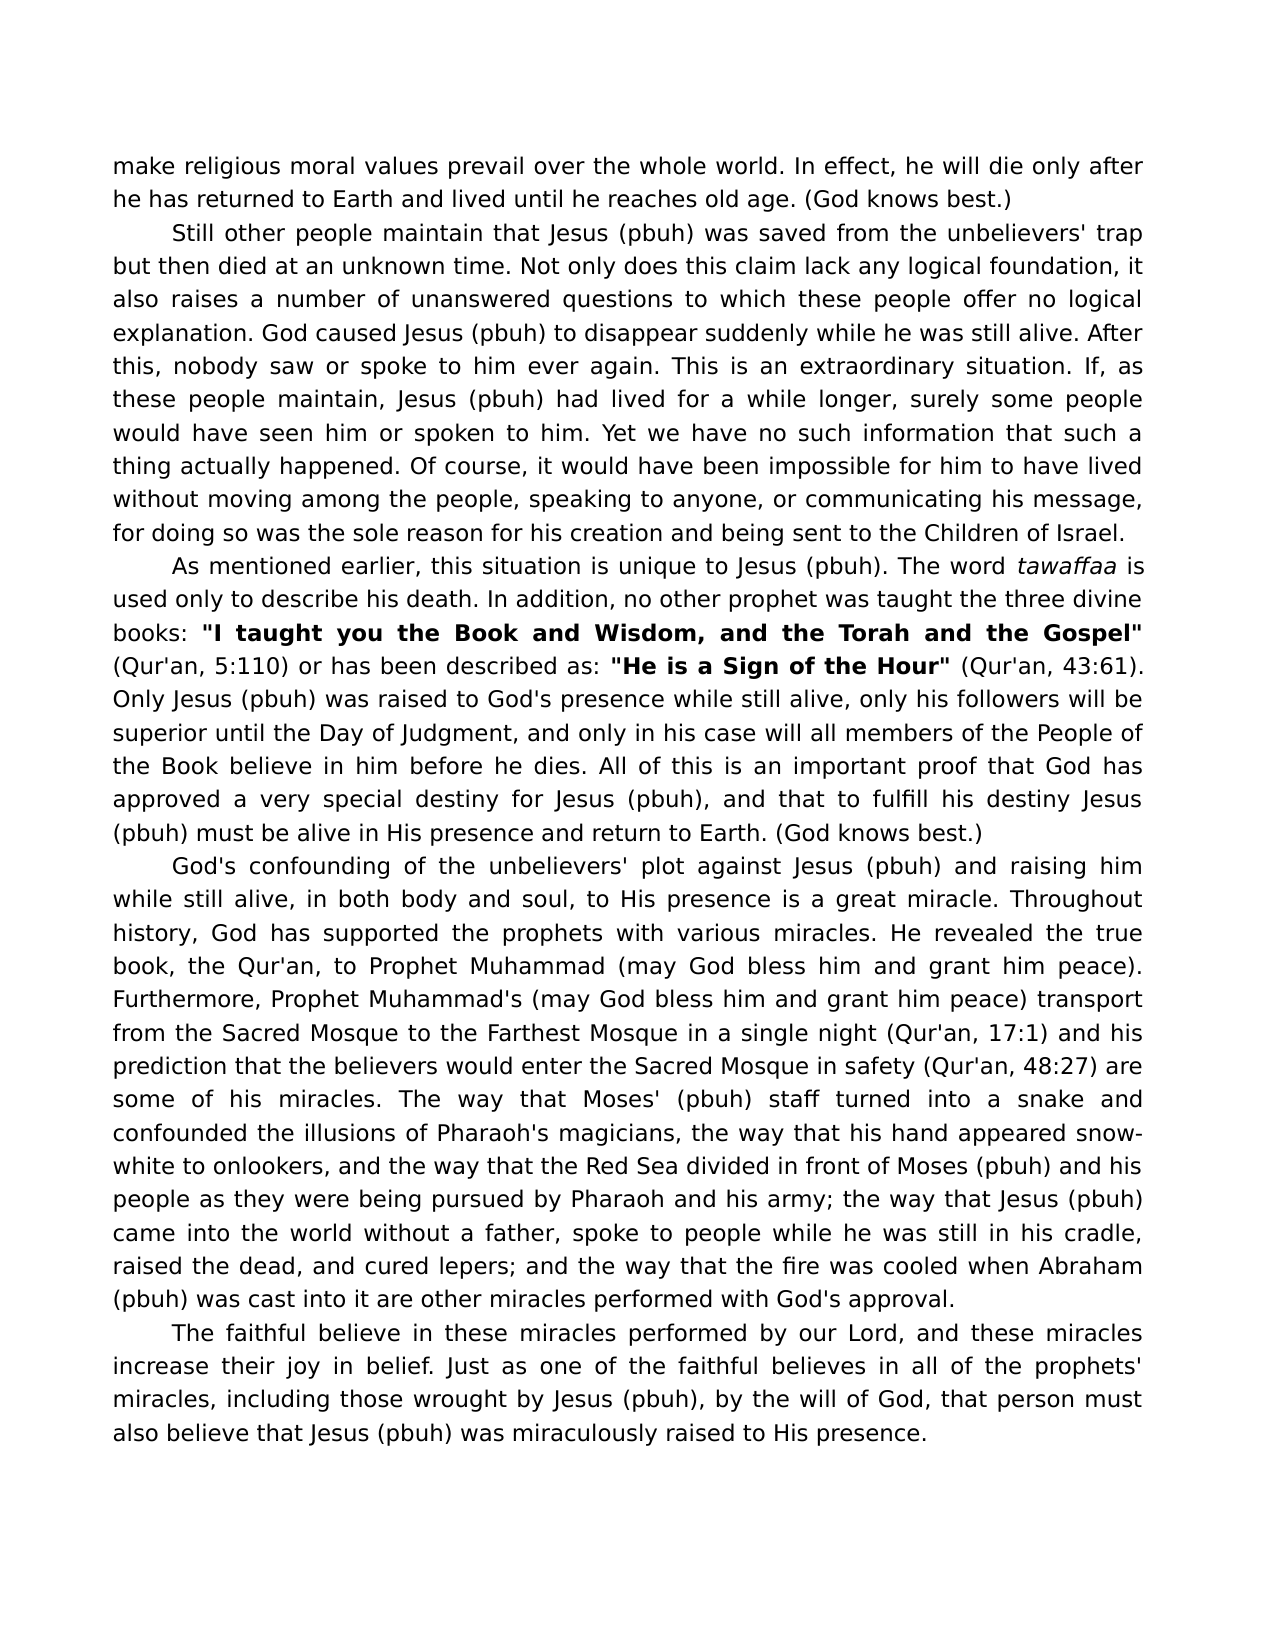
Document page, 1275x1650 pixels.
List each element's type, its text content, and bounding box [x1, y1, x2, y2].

text Still other people maintain that Jesus (pbuh) was saved from the unbelievers' trap but then died at an unknown time. Not only does this claim lack any logical foundation, it also raises a number of unanswered questions to which these people offer no logical explanation. God caused Jesus (pbuh) to disappear suddenly while he was still alive. After this, nobody saw or spoke to him ever again. This is an extraordinary situation. If, as these people maintain, Jesus (pbuh) had lived for a while longer, surely some people would have seen him or spoken to him. Yet we have no such information that such a thing actually happened. Of course, it would have been impossible for him to have lived without moving among the people, speaking to anyone, or communicating his message, for doing so was the sole reason for his creation and being sent to the Children of Israel. [112, 214, 1145, 548]
text make religious moral values prevail over the whole world. In effect, he will die only after he has returned to Earth and lived until he reaches old age. (God knows best.) [112, 148, 1145, 214]
text As mentioned earlier, this situation is unique to Jesus (pbuh). The word tawaffaa is used only to describe his death. In addition, no other prophet was taught the three divine books: "I taught you the Book and Wisdom, and the Torah and the Gospel" (Qur'an, 5:110) or has been described as: "He is a Sign of the Hour" (Qur'an, 43:61). Only Jesus (pbuh) was raised to God's presence while still alive, only his followers will be superior until the Day of Judgment, and only in his case will all members of the People of the Book believe in him before he dies. All of this is an important proof that God has approved a very special destiny for Jesus (pbuh), and that to fulfill his destiny Jesus (pbuh) must be alive in His presence and return to Earth. (God knows best.) [112, 548, 1145, 848]
text The faithful believe in these miracles performed by our Lord, and these miracles increase their joy in belief. Just as one of the faithful believes in all of the prophets' miracles, including those wrought by Jesus (pbuh), by the will of God, that person must also believe that Jesus (pbuh) was miraculously raised to His presence. [112, 1314, 1145, 1448]
text God's confounding of the unbelievers' plot against Jesus (pbuh) and raising him while still alive, in both body and soul, to His presence is a great miracle. Throughout history, God has supported the prophets with various miracles. He revealed the true book, the Qur'an, to Prophet Muhammad (may God bless him and grant him peace). Furthermore, Prophet Muhammad's (may God bless him and grant him peace) transport from the Sacred Mosque to the Farthest Mosque in a single night (Qur'an, 17:1) and his prediction that the believers would enter the Sacred Mosque in safety (Qur'an, 48:27) are some of his miracles. The way that Moses' (pbuh) staff turned into a snake and confounded the illusions of Pharaoh's magicians, the way that his hand appeared snow-white to onlookers, and the way that the Red Sea divided in front of Moses (pbuh) and his people as they were being pursued by Pharaoh and his army; the way that Jesus (pbuh) came into the world without a father, spoke to people while he was still in his cradle, raised the dead, and cured lepers; and the way that the fire was cooled when Abraham (pbuh) was cast into it are other miracles performed with God's approval. [112, 848, 1145, 1314]
